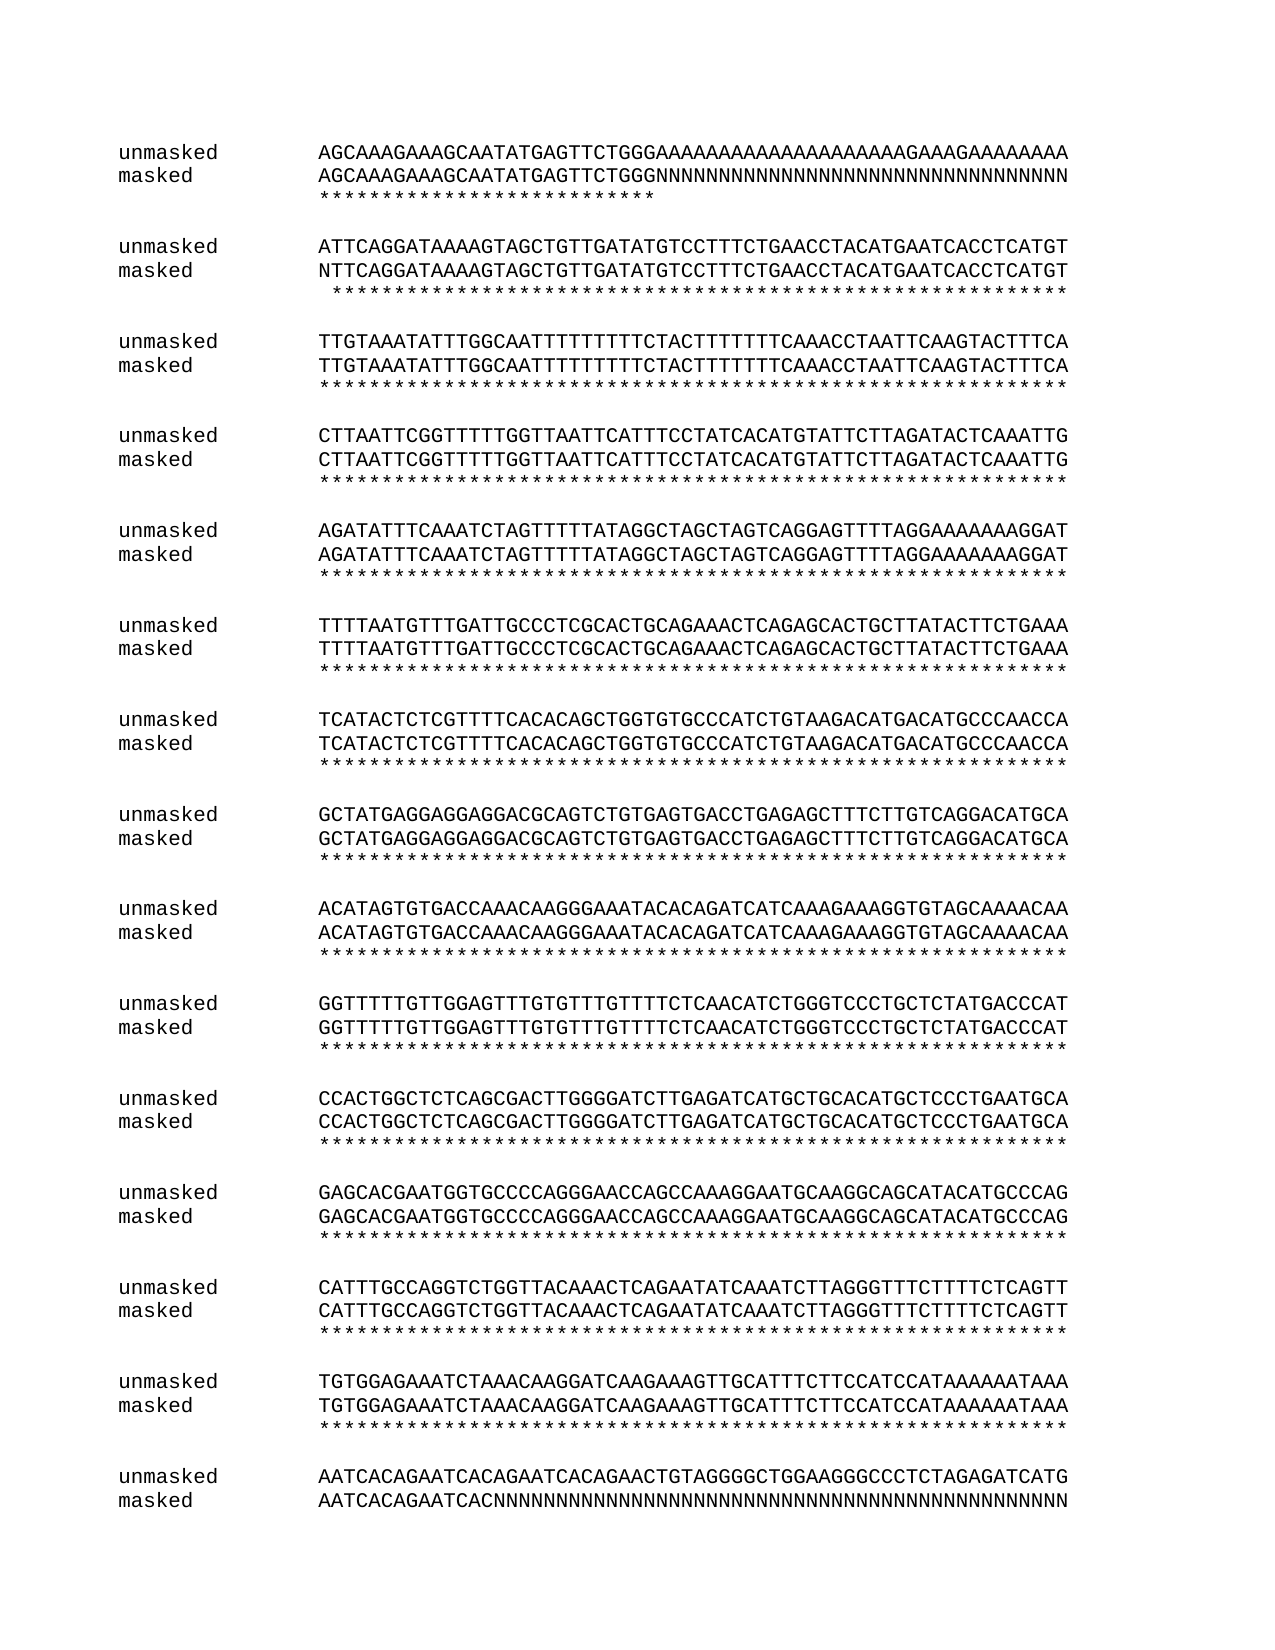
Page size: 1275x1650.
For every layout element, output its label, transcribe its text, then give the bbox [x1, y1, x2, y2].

text unmasked TGTGGAGAAATCTAAACAAGGATCAAGAAAGTTGCATTTCTTCCATCCATAAAAAATAAA [118, 1371, 1157, 1395]
text ************************************************************ [118, 378, 1157, 402]
text ************************************************************ [118, 1229, 1157, 1253]
text ************************************************************ [118, 1040, 1157, 1064]
text masked AATCACAGAATCACNNNNNNNNNNNNNNNNNNNNNNNNNNNNNNNNNNNNNNNNNNNNNN [118, 1489, 1157, 1513]
text ************************************************************ [118, 1135, 1157, 1158]
text masked AGATATTTCAAATCTAGTTTTTATAGGCTAGCTAGTCAGGAGTTTTAGGAAAAAAAGGAT [118, 544, 1157, 567]
text unmasked TTTTAATGTTTGATTGCCCTCGCACTGCAGAAACTCAGAGCACTGCTTATACTTCTGAAA [118, 615, 1157, 638]
text unmasked GCTATGAGGAGGAGGACGCAGTCTGTGAGTGACCTGAGAGCTTTCTTGTCAGGACATGCA [118, 804, 1157, 827]
text unmasked GGTTTTTGTTGGAGTTTGTGTTTGTTTTCTCAACATCTGGGTCCCTGCTCTATGACCCAT [118, 993, 1157, 1017]
text unmasked GAGCACGAATGGTGCCCCAGGGAACCAGCCAAAGGAATGCAAGGCAGCATACATGCCCAG [118, 1182, 1157, 1206]
text ************************************************************ [118, 473, 1157, 496]
text unmasked ACATAGTGTGACCAAACAAGGGAAATACACAGATCATCAAAGAAAGGTGTAGCAAAACAA [118, 898, 1157, 922]
text *************************** [118, 189, 1157, 213]
text ************************************************************ [118, 662, 1157, 686]
text ************************************************************ [118, 946, 1157, 969]
text *********************************************************** [118, 284, 1157, 307]
text masked TTTTAATGTTTGATTGCCCTCGCACTGCAGAAACTCAGAGCACTGCTTATACTTCTGAAA [118, 638, 1157, 662]
text unmasked TCATACTCTCGTTTTCACACAGCTGGTGTGCCCATCTGTAAGACATGACATGCCCAACCA [118, 709, 1157, 733]
text ************************************************************ [118, 851, 1157, 875]
text unmasked TTGTAAATATTTGGCAATTTTTTTTTCTACTTTTTTTCAAACCTAATTCAAGTACTTTCA [118, 331, 1157, 354]
text masked CTTAATTCGGTTTTTGGTTAATTCATTTCCTATCACATGTATTCTTAGATACTCAAATTG [118, 449, 1157, 473]
text masked TTGTAAATATTTGGCAATTTTTTTTTCTACTTTTTTTCAAACCTAATTCAAGTACTTTCA [118, 354, 1157, 378]
text unmasked CTTAATTCGGTTTTTGGTTAATTCATTTCCTATCACATGTATTCTTAGATACTCAAATTG [118, 426, 1157, 449]
text unmasked CCACTGGCTCTCAGCGACTTGGGGATCTTGAGATCATGCTGCACATGCTCCCTGAATGCA [118, 1088, 1157, 1111]
text unmasked ATTCAGGATAAAAGTAGCTGTTGATATGTCCTTTCTGAACCTACATGAATCACCTCATGT [118, 236, 1157, 260]
text masked NTTCAGGATAAAAGTAGCTGTTGATATGTCCTTTCTGAACCTACATGAATCACCTCATGT [118, 260, 1157, 284]
text ************************************************************ [118, 567, 1157, 591]
text unmasked AGATATTTCAAATCTAGTTTTTATAGGCTAGCTAGTCAGGAGTTTTAGGAAAAAAAGGAT [118, 520, 1157, 544]
text ************************************************************ [118, 1419, 1157, 1442]
text ************************************************************ [118, 1324, 1157, 1348]
text masked GAGCACGAATGGTGCCCCAGGGAACCAGCCAAAGGAATGCAAGGCAGCATACATGCCCAG [118, 1206, 1157, 1229]
text masked GCTATGAGGAGGAGGACGCAGTCTGTGAGTGACCTGAGAGCTTTCTTGTCAGGACATGCA [118, 827, 1157, 851]
text unmasked CATTTGCCAGGTCTGGTTACAAACTCAGAATATCAAATCTTAGGGTTTCTTTTCTCAGTT [118, 1277, 1157, 1300]
text unmasked AGCAAAGAAAGCAATATGAGTTCTGGGAAAAAAAAAAAAAAAAAAAAGAAAGAAAAAAAA [118, 142, 1157, 165]
text masked CCACTGGCTCTCAGCGACTTGGGGATCTTGAGATCATGCTGCACATGCTCCCTGAATGCA [118, 1111, 1157, 1135]
text ************************************************************ [118, 757, 1157, 780]
text masked CATTTGCCAGGTCTGGTTACAAACTCAGAATATCAAATCTTAGGGTTTCTTTTCTCAGTT [118, 1300, 1157, 1324]
text masked AGCAAAGAAAGCAATATGAGTTCTGGGNNNNNNNNNNNNNNNNNNNNNNNNNNNNNNNNN [118, 165, 1157, 189]
text masked GGTTTTTGTTGGAGTTTGTGTTTGTTTTCTCAACATCTGGGTCCCTGCTCTATGACCCAT [118, 1017, 1157, 1040]
text masked TGTGGAGAAATCTAAACAAGGATCAAGAAAGTTGCATTTCTTCCATCCATAAAAAATAAA [118, 1395, 1157, 1419]
text masked ACATAGTGTGACCAAACAAGGGAAATACACAGATCATCAAAGAAAGGTGTAGCAAAACAA [118, 922, 1157, 946]
text unmasked AATCACAGAATCACAGAATCACAGAACTGTAGGGGCTGGAAGGGCCCTCTAGAGATCATG [118, 1466, 1157, 1489]
text masked TCATACTCTCGTTTTCACACAGCTGGTGTGCCCATCTGTAAGACATGACATGCCCAACCA [118, 733, 1157, 757]
